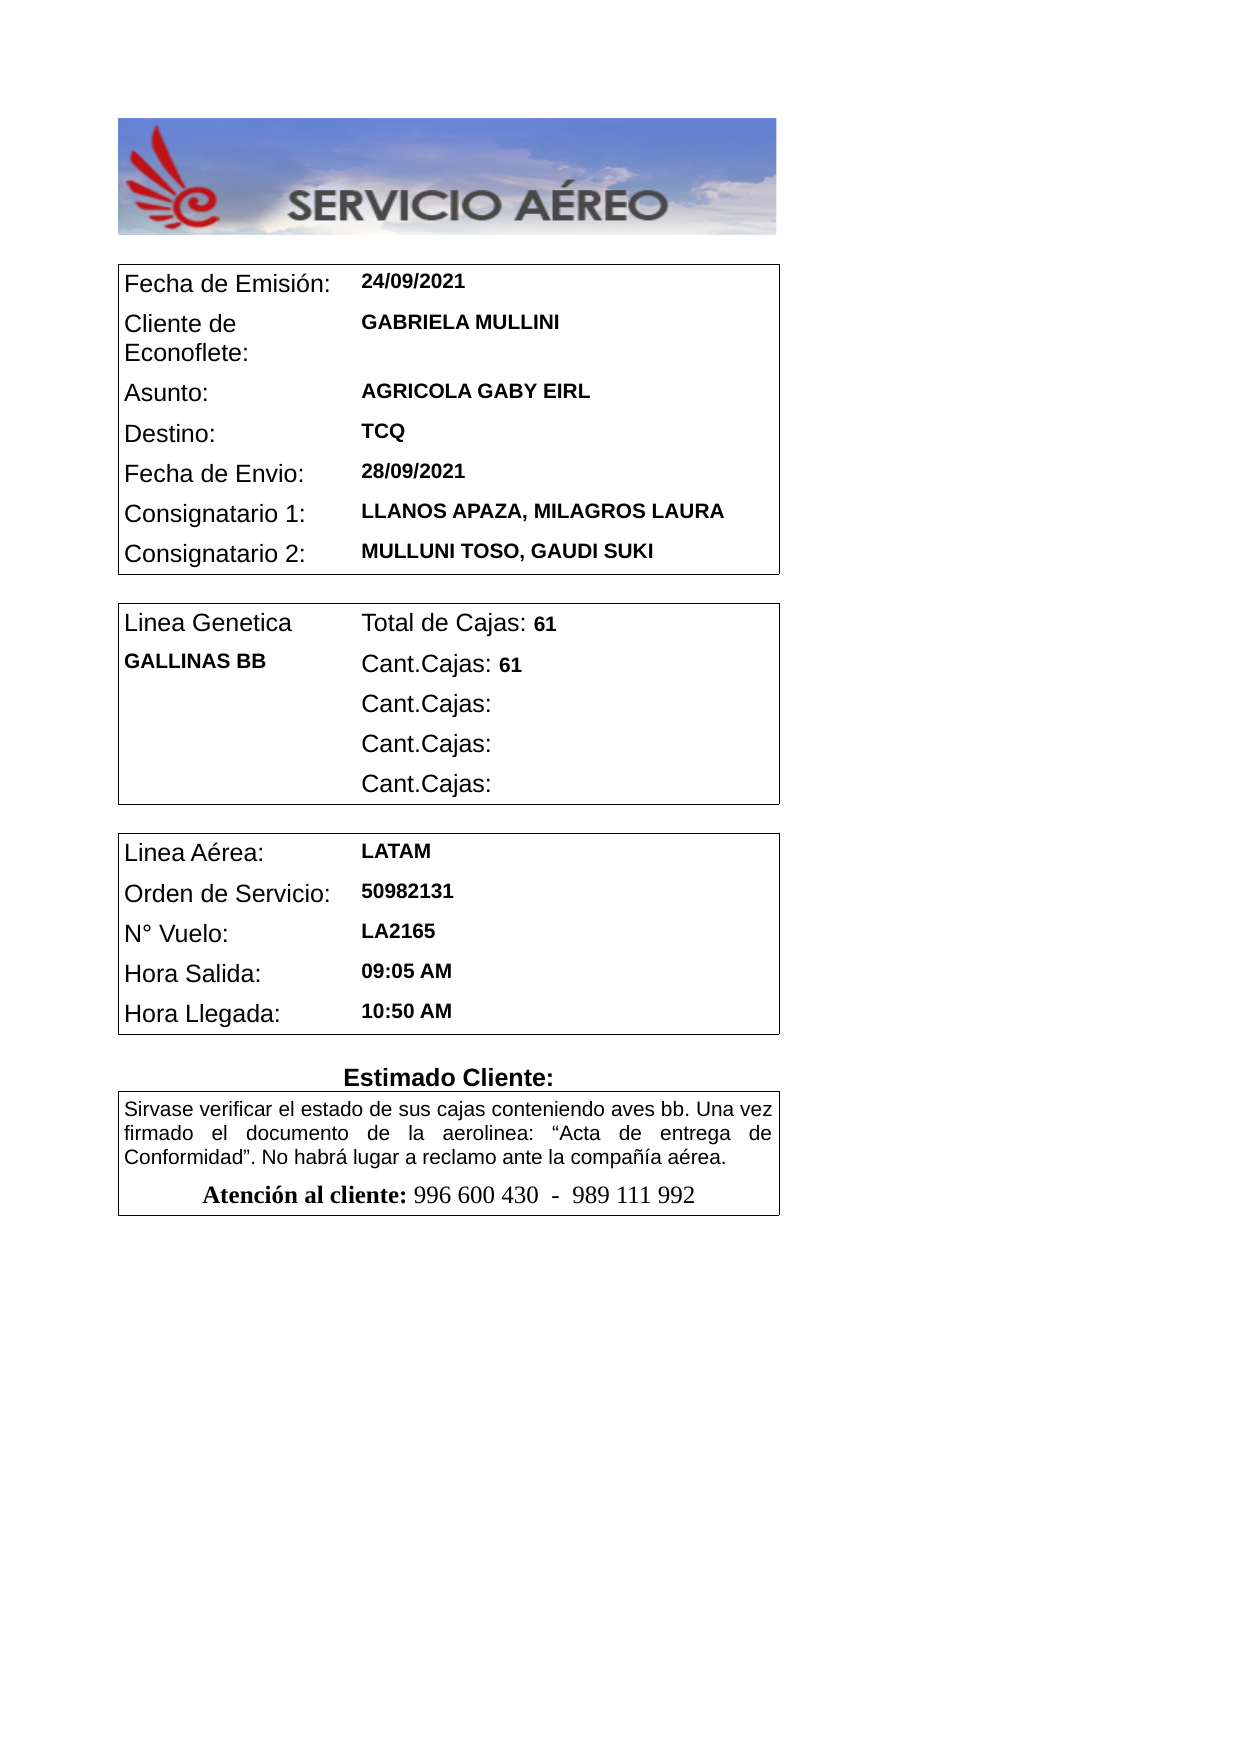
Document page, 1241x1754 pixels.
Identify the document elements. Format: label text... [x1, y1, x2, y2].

table_header Fecha de Emisión: [119, 265, 356, 304]
table_cell Consignatario 2: [119, 534, 356, 574]
table_cell [119, 683, 356, 723]
table_cell Hora Llegada: [119, 994, 356, 1034]
table_cell TCQ [356, 413, 779, 453]
table_cell LLANOS APAZA, MILAGROS LAURA [356, 493, 779, 533]
table_cell 50982131 [356, 873, 779, 913]
table_cell [356, 805, 779, 833]
table_cell Destino: [119, 413, 356, 453]
table_header 24/09/2021 [356, 265, 779, 304]
table_cell Estimado Cliente: [118, 1035, 779, 1091]
table_cell Cant.Cajas: [356, 764, 779, 804]
table_cell LA2165 [356, 913, 779, 953]
table_cell GALLINAS BB [119, 643, 356, 683]
table_cell Fecha de Envio: [119, 453, 356, 493]
table_cell Hora Salida: [119, 953, 356, 993]
table_cell Asunto: [119, 373, 356, 413]
table_cell Orden de Servicio: [119, 873, 356, 913]
table_cell Linea Aérea: [119, 834, 356, 873]
table_cell 09:05 AM [356, 953, 779, 993]
table_cell Consignatario 1: [119, 493, 356, 533]
table_cell [356, 575, 779, 603]
table_cell [118, 805, 356, 833]
table_cell Linea Genetica [119, 604, 356, 643]
table_cell [118, 575, 356, 603]
table_cell [119, 723, 356, 763]
table_cell Total de Cajas: 61 [356, 604, 779, 643]
table_cell 10:50 AM [356, 994, 779, 1034]
table_cell LATAM [356, 834, 779, 873]
table_cell Cliente de Econoflete: [119, 304, 356, 373]
table_cell [119, 764, 356, 804]
picture [118, 118, 777, 235]
table_cell AGRICOLA GABY EIRL [356, 373, 779, 413]
table_cell Sirvase verificar el estado de sus cajas conteniendo aves bb. Una vez firmado el documento de la aerolinea: “Acta de entrega de Conformidad”. No habrá lugar a reclamo ante la compañía aérea. [119, 1092, 779, 1175]
table_cell Atención al cliente: 996 600 430 - 989 111 992 [119, 1175, 779, 1215]
table_cell 28/09/2021 [356, 453, 779, 493]
table_cell MULLUNI TOSO, GAUDI SUKI [356, 534, 779, 574]
table_cell Cant.Cajas: 61 [356, 643, 779, 683]
table_cell Cant.Cajas: [356, 723, 779, 763]
table_cell N° Vuelo: [119, 913, 356, 953]
table_cell GABRIELA MULLINI [356, 304, 779, 373]
table_cell Cant.Cajas: [356, 683, 779, 723]
